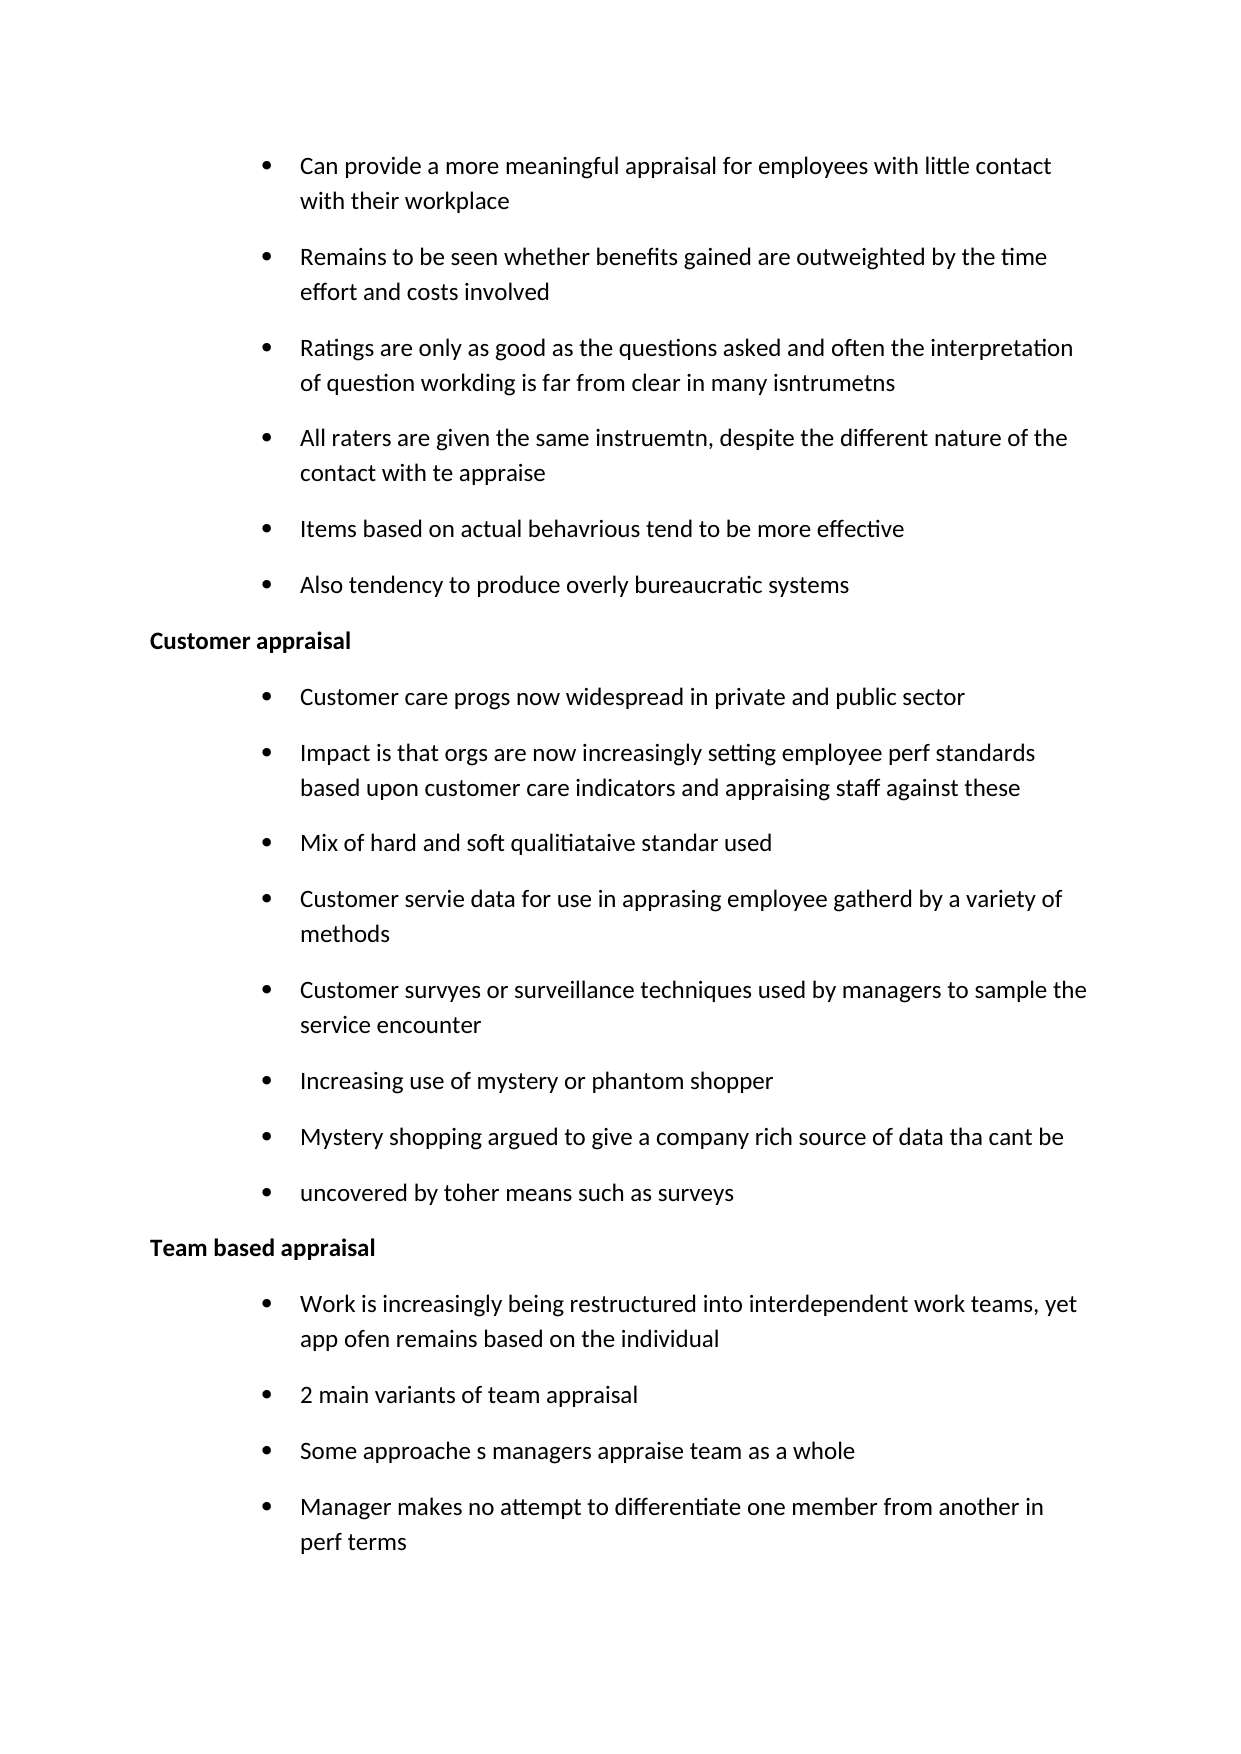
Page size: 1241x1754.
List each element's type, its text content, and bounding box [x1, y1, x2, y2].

list uncovered by toher means such as surveys [262, 1177, 1090, 1207]
list Increasing use of mystery or phantom shopper [262, 1065, 1090, 1096]
list Mystery shopping argued to give a company rich source of data tha cant be [262, 1121, 1090, 1151]
list Can provide a more meaningful appraisal for employees with little contact with their workplace [262, 150, 1090, 216]
list Customer servie data for use in apprasing employee gatherd by a variety of methods [262, 883, 1090, 949]
list Manager makes no attempt to differentiate one member from another in perf terms [262, 1491, 1090, 1556]
list Work is increasingly being restructured into interdependent work teams, yet app ofen remains based on the individual [262, 1288, 1090, 1354]
list Also tendency to produce overly bureaucratic systems [262, 569, 1090, 600]
text Team based appraisal [150, 1232, 1090, 1263]
list Some approache s managers appraise team as a whole [262, 1435, 1090, 1466]
list Customer care progs now widespread in private and public sector [262, 681, 1090, 711]
list All raters are given the same instruemtn, despite the different nature of the contact with te appraise [262, 422, 1090, 488]
list Impact is that orgs are now increasingly setting employee perf standards based upon customer care indicators and appraising staff against these [262, 737, 1090, 802]
list Customer survyes or surveillance techniques used by managers to sample the service encounter [262, 974, 1090, 1040]
list 2 main variants of team appraisal [262, 1379, 1090, 1410]
list Remains to be seen whether benefits gained are outweighted by the time effort and costs involved [262, 241, 1090, 306]
text Customer appraisal [150, 625, 1090, 656]
list Ratings are only as good as the questions asked and often the interpretation of question workding is far from clear in many isntrumetns [262, 332, 1090, 397]
list Mix of hard and soft qualitiataive standar used [262, 827, 1090, 858]
list Items based on actual behavrious tend to be more effective [262, 513, 1090, 544]
